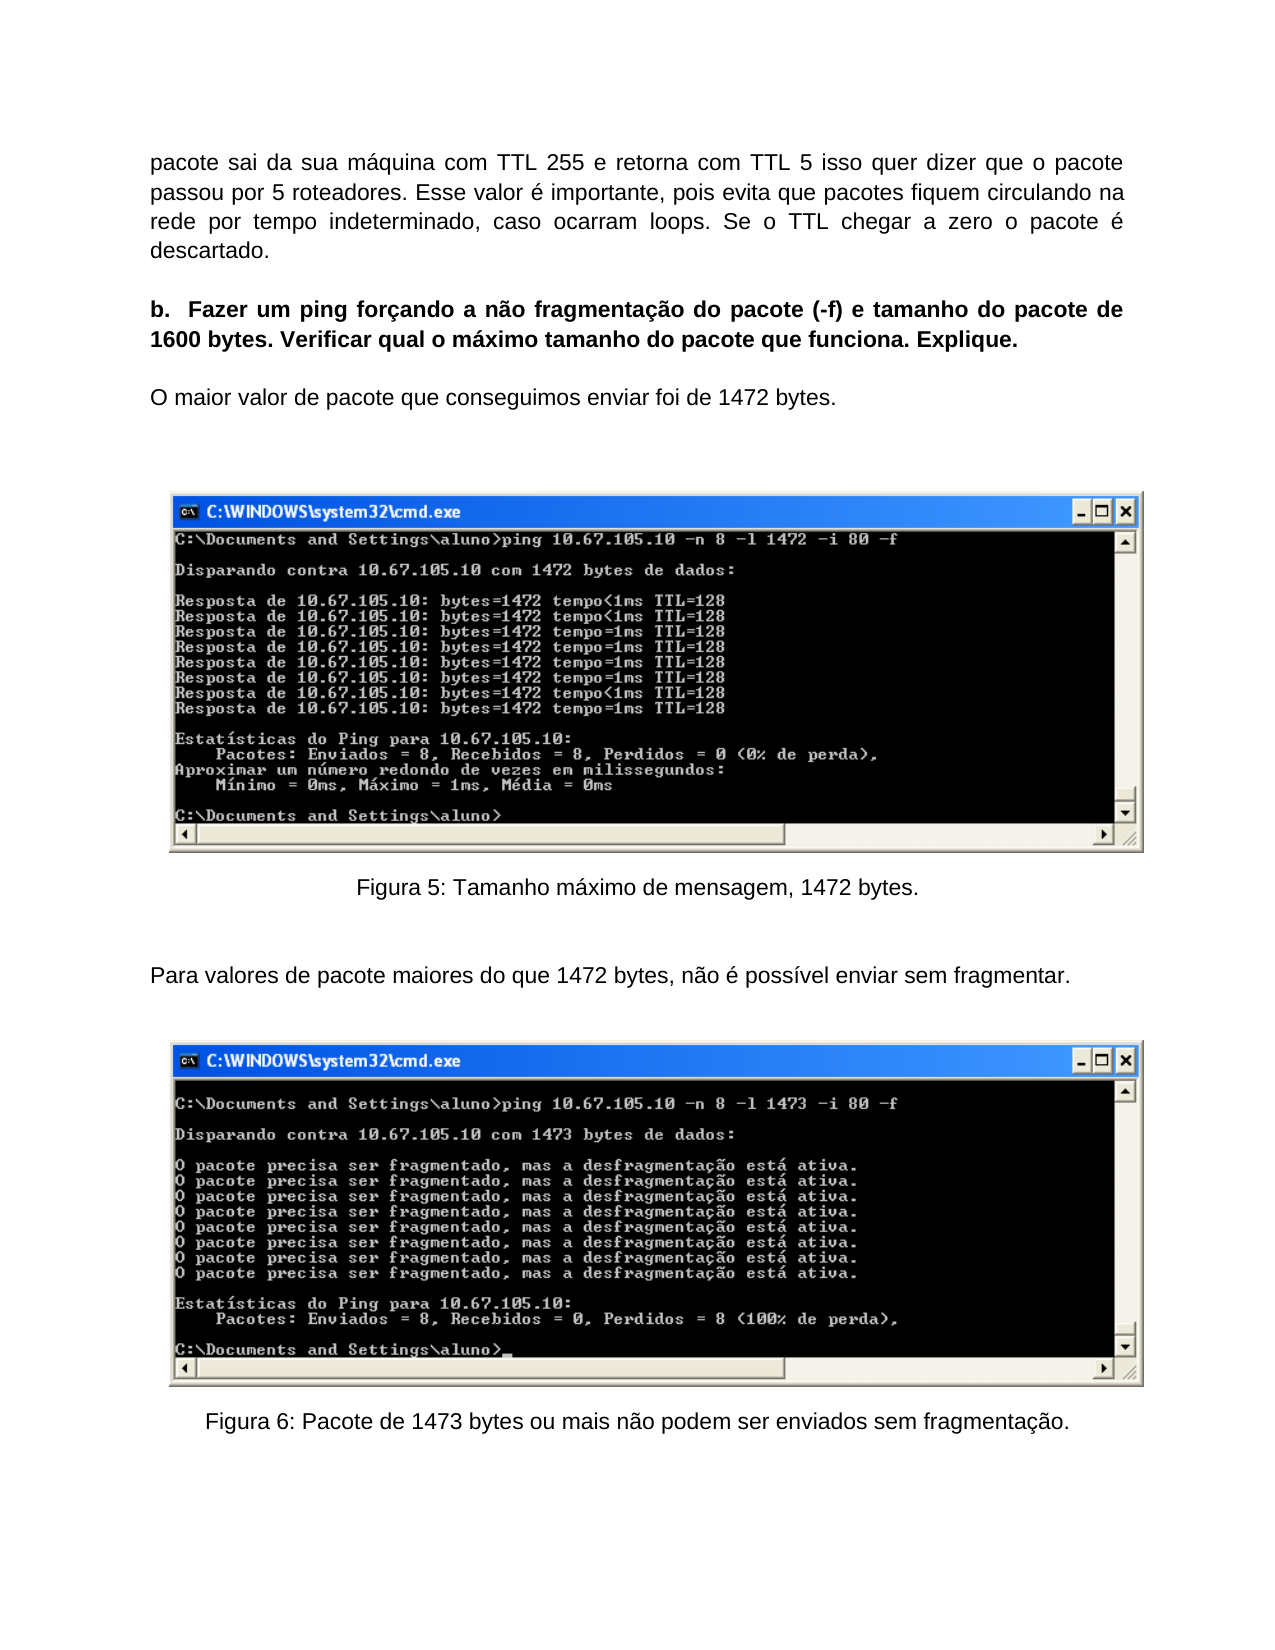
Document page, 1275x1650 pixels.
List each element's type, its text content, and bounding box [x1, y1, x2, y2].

text Para valores de pacote maiores do que 1472 bytes, não é possível enviar sem fragmentar. [150, 963, 1125, 988]
text O maior valor de pacote que conseguimos enviar foi de 1472 bytes. [150, 385, 1125, 411]
text pacote sai da sua máquina com TTL 255 e retorna com TTL 5 isso quer dizer que o pacote passou por 5 roteadores. Esse valor é importante, pois evita que pacotes fiquem circulando na rede por tempo indeterminado, caso ocarram loops. Se o TTL chegar a zero o pacote é descartado. [150, 150, 1125, 264]
picture [168, 491, 1144, 853]
text b. Fazer um ping forçando a não fragmentação do pacote (-f) e tamanho do pacote de 1600 bytes. Verificar qual o máximo tamanho do pacote que funciona. Explique. [150, 297, 1125, 352]
picture [168, 1040, 1144, 1387]
text Figura 5: Tamanho máximo de mensagem, 1472 bytes. [150, 875, 1125, 900]
text Figura 6: Pacote de 1473 bytes ou mais não podem ser enviados sem fragmentação. [150, 1409, 1125, 1434]
